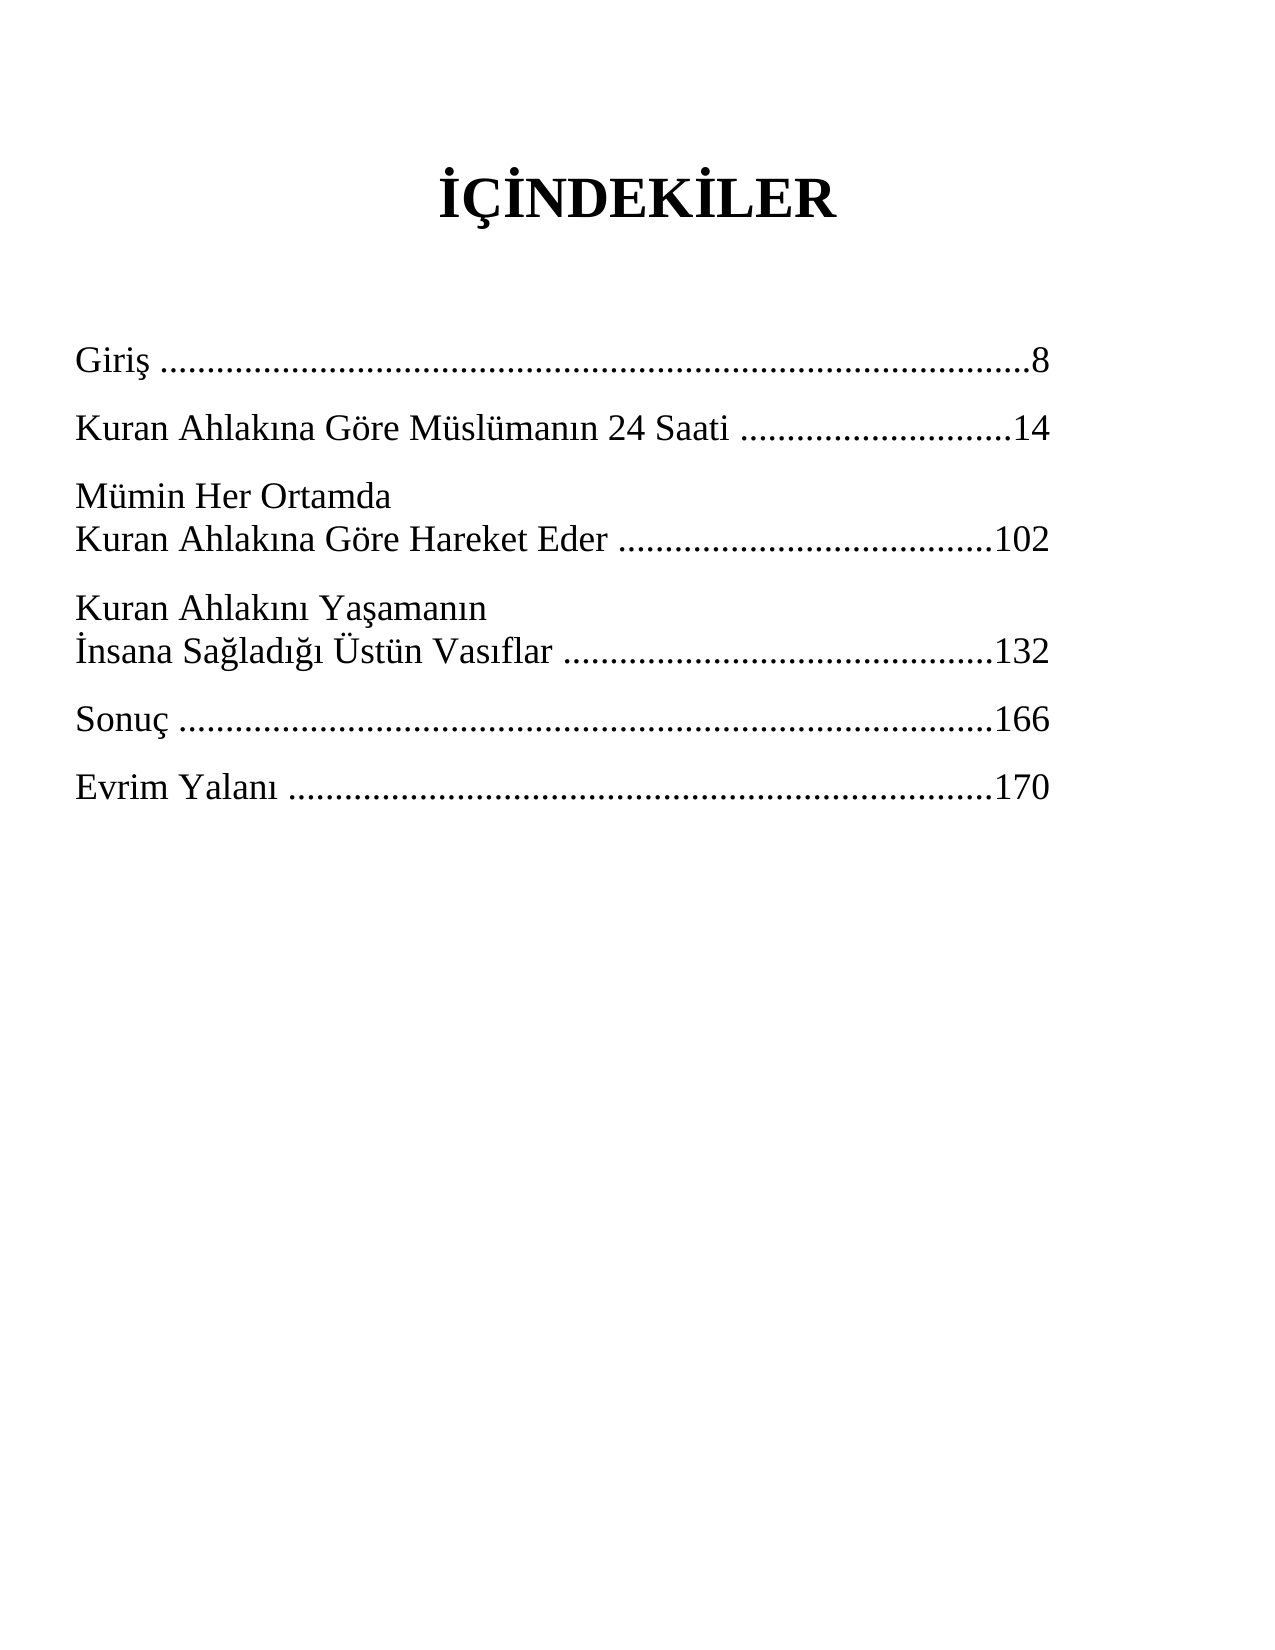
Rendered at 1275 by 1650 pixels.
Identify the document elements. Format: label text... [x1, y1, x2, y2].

subtitle Kuran Ahlakını Yaşamanın İnsana Sağladığı Üstün Vasıflar 132 [75, 585, 1200, 671]
subtitle Mümin Her Ortamda Kuran Ahlakına Göre Hareket Eder 102 [75, 474, 1200, 560]
subtitle Kuran Ahlakına Göre Müslümanın 24 Saati 14 [75, 406, 1200, 449]
subtitle Sonuç 166 [75, 696, 1200, 739]
subtitle Giriş 8 [75, 337, 1200, 381]
subtitle Evrim Yalanı 170 [75, 764, 1200, 807]
subtitle İÇİNDEKİLER [75, 162, 1200, 229]
